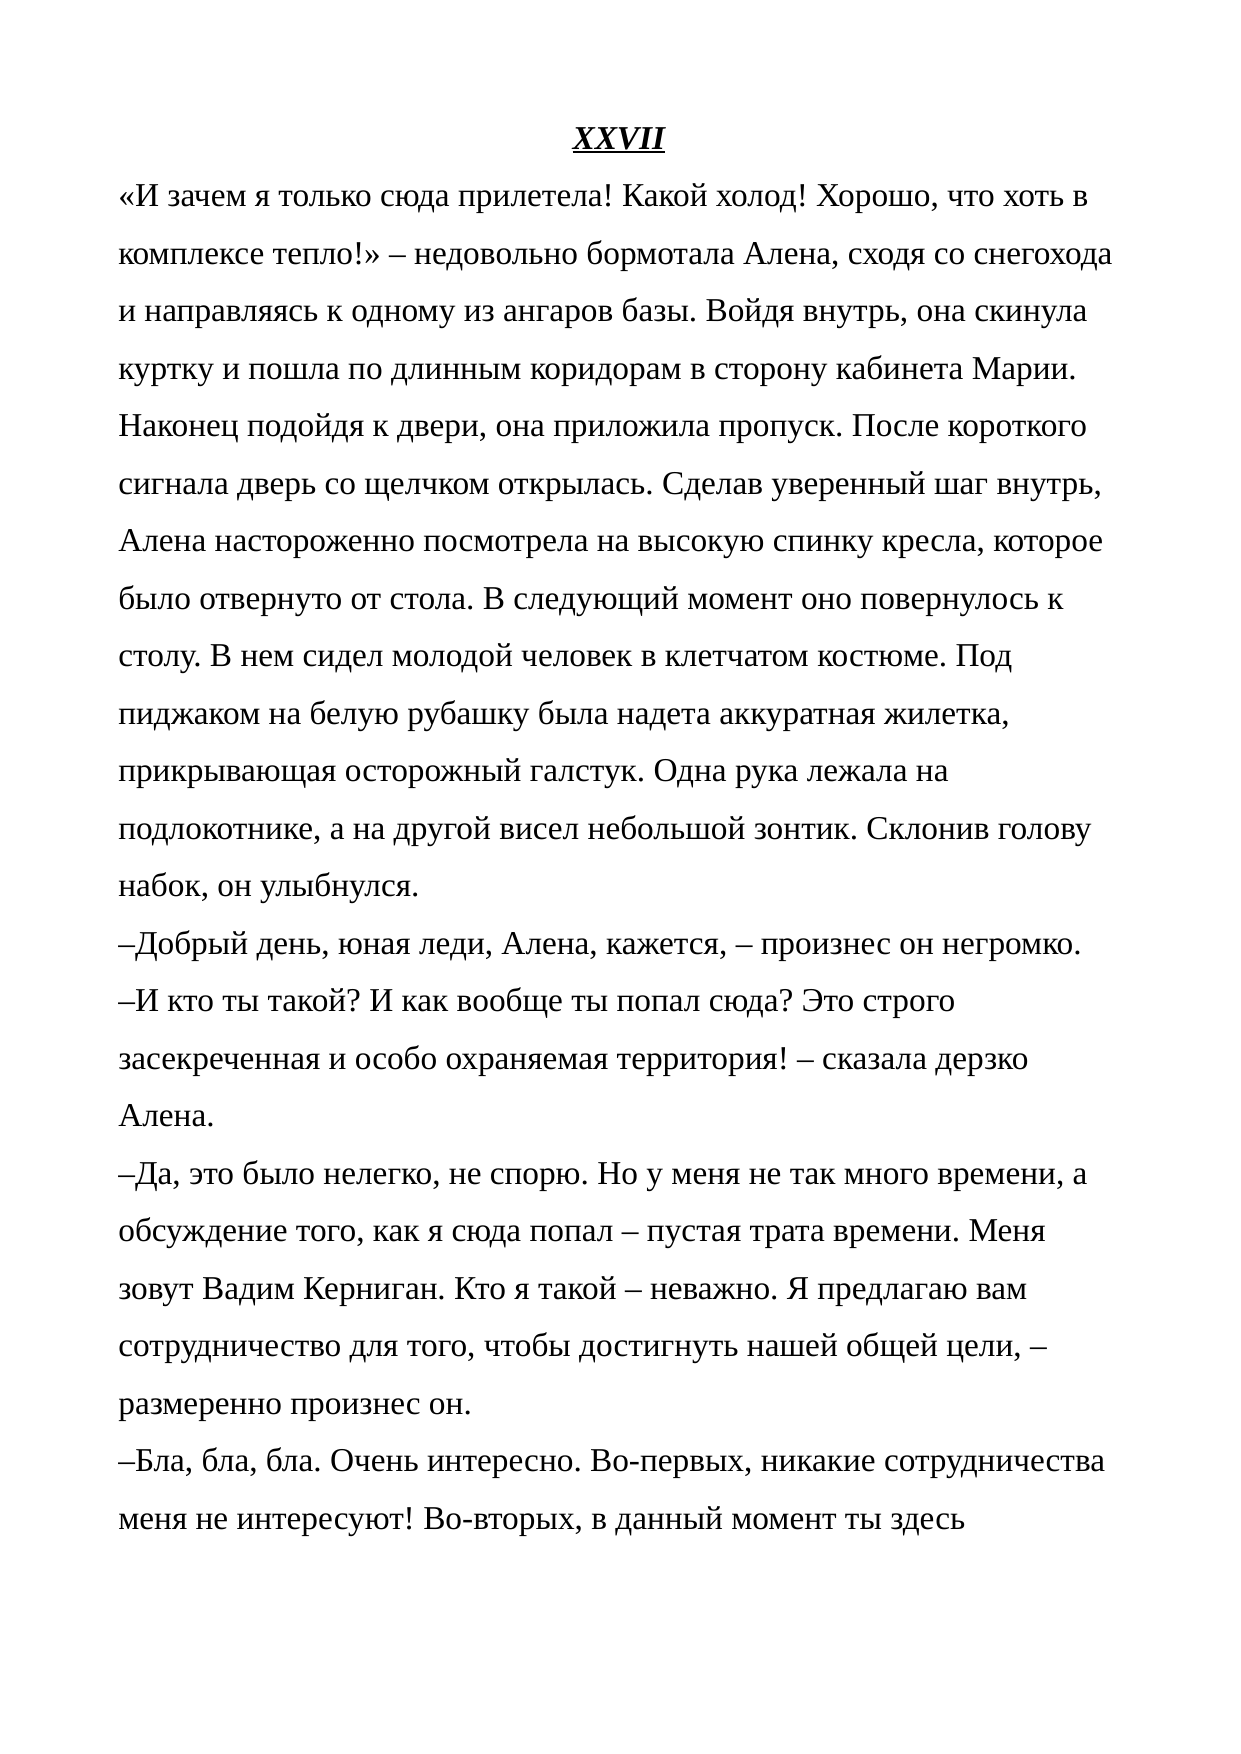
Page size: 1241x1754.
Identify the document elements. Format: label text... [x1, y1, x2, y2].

text «И зачем я только сюда прилетела! Какой холод! Хорошо, что хоть в комплексе тепло!» – недовольно бормотала Алена, сходя со снегохода и направляясь к одному из ангаров базы. Войдя внутрь, она скинула куртку и пошла по длинным коридорам в сторону кабинета Марии. Наконец подойдя к двери, она приложила пропуск. После короткого сигнала дверь со щелчком открылась. Сделав уверенный шаг внутрь, Алена настороженно посмотрела на высокую спинку кресла, которое было отвернуто от стола. В следующий момент оно повернулось к столу. В нем сидел молодой человек в клетчатом костюме. Под пиджаком на белую рубашку была надета аккуратная жилетка, прикрывающая осторожный галстук. Одна рука лежала на подлокотнике, а на другой висел небольшой зонтик. Склонив голову набок, он улыбнулся. [118, 176, 1122, 904]
text –Да, это было нелегко, не спорю. Но у меня не так много времени, а обсуждение того, как я сюда попал – пустая трата времени. Меня зовут Вадим Керниган. Кто я такой – неважно. Я предлагаю вам сотрудничество для того, чтобы достигнуть нашей общей цели, – размеренно произнес он. [118, 1153, 1122, 1421]
text –Добрый день, юная леди, Алена, кажется, – произнес он негромко. [118, 923, 1122, 961]
text –Бла, бла, бла. Очень интересно. Во-первых, никакие сотрудничества меня не интересуют! Во-вторых, в данный момент ты здесь [118, 1441, 1122, 1536]
text XXVII [118, 118, 1122, 156]
text –И кто ты такой? И как вообще ты попал сюда? Это строго засекреченная и особо охраняемая территория! – сказала дерзко Алена. [118, 981, 1122, 1134]
